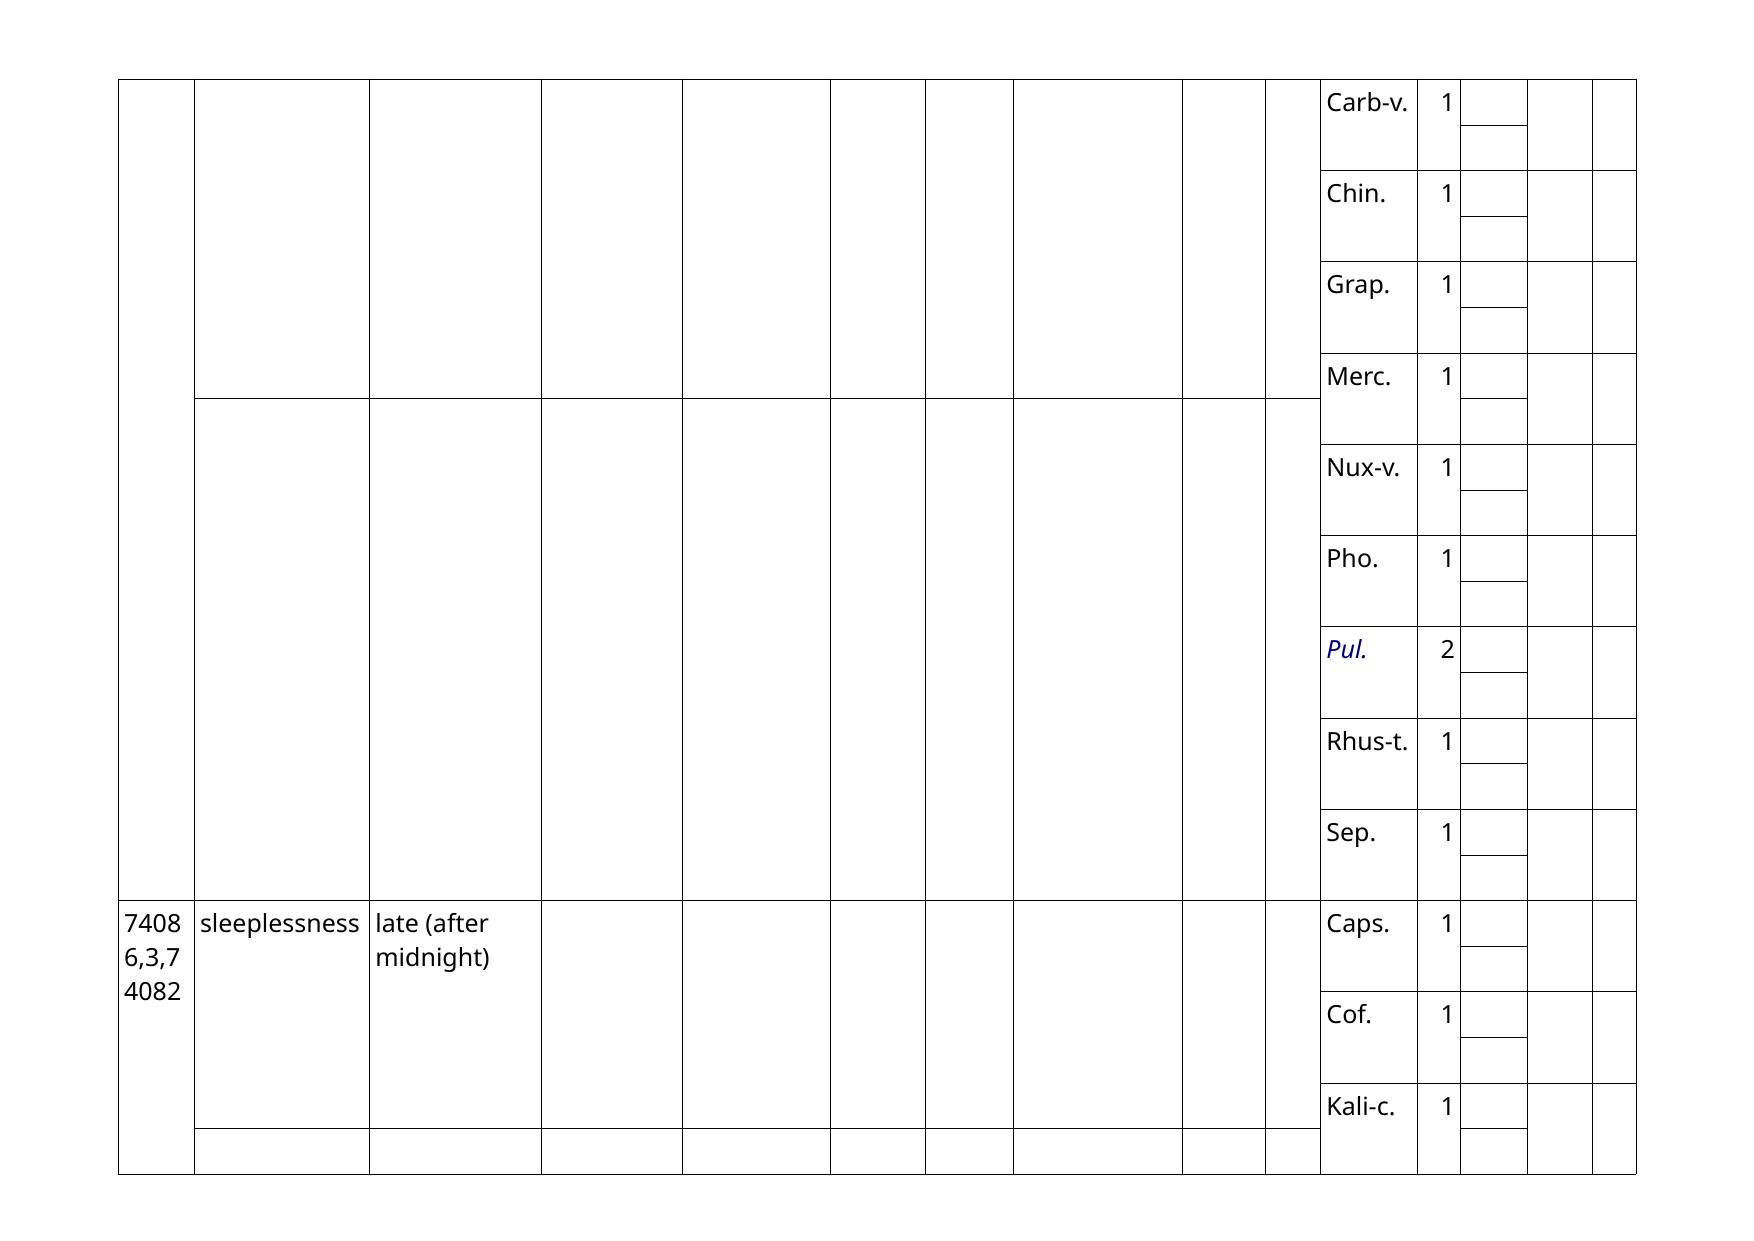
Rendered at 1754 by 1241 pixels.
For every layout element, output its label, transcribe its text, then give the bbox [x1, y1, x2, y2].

table_cell [1014, 1129, 1182, 1174]
table_cell [1528, 536, 1592, 626]
table_cell Kali-c. [1321, 1084, 1417, 1174]
table_cell [370, 1129, 541, 1174]
table_cell Rhus-t. [1321, 719, 1417, 809]
table_cell [1593, 901, 1636, 991]
table_cell [1461, 582, 1527, 626]
table_cell [1014, 901, 1182, 1128]
table_cell [1593, 445, 1636, 535]
table_cell [1461, 354, 1527, 398]
table_cell [1461, 217, 1527, 261]
table_cell [1461, 491, 1527, 535]
table_cell 1 [1418, 445, 1460, 535]
table_cell [926, 1129, 1013, 1174]
table_cell [926, 901, 1013, 1128]
table_cell [1461, 308, 1527, 353]
table_cell [831, 901, 925, 1128]
table_cell [683, 399, 830, 900]
table_cell [1528, 719, 1592, 809]
table_cell sleeplessness [195, 901, 369, 1128]
table_cell 1 [1418, 810, 1460, 900]
table_cell [1461, 1129, 1527, 1174]
table_cell [1593, 810, 1636, 900]
table_cell [370, 399, 541, 900]
table_cell [1461, 627, 1527, 672]
table_cell [542, 1129, 682, 1174]
table_cell [1461, 80, 1527, 124]
table_cell [1461, 856, 1527, 900]
table_cell Cof. [1321, 992, 1417, 1083]
table_cell [1528, 992, 1592, 1083]
table_cell [1183, 399, 1265, 900]
table_cell [1461, 126, 1527, 170]
table_cell [1266, 1129, 1320, 1174]
table_cell 1 [1418, 901, 1460, 991]
table_cell [1593, 80, 1636, 170]
table_cell [926, 399, 1013, 900]
table_cell 1 [1418, 262, 1460, 353]
table_cell [1528, 354, 1592, 444]
table_cell [1183, 80, 1265, 398]
table_cell 1 [1418, 354, 1460, 444]
table_cell [1461, 1038, 1527, 1083]
table_cell [1528, 80, 1592, 170]
table_cell [195, 80, 369, 398]
table_cell [1528, 445, 1592, 535]
table_cell [1593, 171, 1636, 261]
table_cell [1266, 399, 1320, 900]
table_cell 74086,3,74082 [119, 901, 194, 1174]
table_cell Nux-v. [1321, 445, 1417, 535]
table_cell [542, 80, 682, 398]
table_cell [1461, 673, 1527, 718]
table_cell [831, 399, 925, 900]
table_cell [1183, 1129, 1265, 1174]
table_cell Pho. [1321, 536, 1417, 626]
table_cell 1 [1418, 1084, 1460, 1174]
table_cell [1593, 536, 1636, 626]
table_cell [1461, 947, 1527, 991]
table_cell [1461, 445, 1527, 489]
table_cell [542, 399, 682, 900]
table_cell Merc. [1321, 354, 1417, 444]
table_cell [683, 901, 830, 1128]
table_cell [1593, 627, 1636, 718]
table_cell [1266, 901, 1320, 1128]
table_cell Grap. [1321, 262, 1417, 353]
table_cell [1528, 627, 1592, 718]
table_cell [683, 80, 830, 398]
table_cell [1461, 901, 1527, 946]
table_cell 1 [1418, 719, 1460, 809]
table_cell 1 [1418, 992, 1460, 1083]
table_cell [1461, 399, 1527, 444]
table_cell late (after midnight) [370, 901, 541, 1128]
table_cell [1461, 171, 1527, 216]
table_cell [1461, 1084, 1527, 1128]
table_cell [1266, 80, 1320, 398]
table_cell [831, 80, 925, 398]
table_cell [195, 399, 369, 900]
table_cell [195, 1129, 369, 1174]
table_cell Carb-v. [1321, 80, 1417, 170]
table_cell [1461, 810, 1527, 854]
table_cell [1014, 399, 1182, 900]
table_cell [1528, 901, 1592, 991]
table_cell [1593, 1084, 1636, 1174]
table_cell [1593, 719, 1636, 809]
table_cell Sep. [1321, 810, 1417, 900]
table_cell [1593, 262, 1636, 353]
table_cell Pul. [1321, 627, 1417, 718]
table_cell [1528, 810, 1592, 900]
table_cell [683, 1129, 830, 1174]
table_cell [926, 80, 1013, 398]
table_cell [1461, 764, 1527, 809]
table_cell [1528, 262, 1592, 353]
table_cell [370, 80, 541, 398]
table_cell [1461, 262, 1527, 307]
table_cell [542, 901, 682, 1128]
table_cell [1593, 992, 1636, 1083]
table_cell Caps. [1321, 901, 1417, 991]
table_cell [1461, 719, 1527, 763]
table_cell 1 [1418, 536, 1460, 626]
table_cell 1 [1418, 80, 1460, 170]
table_cell 1 [1418, 171, 1460, 261]
table_cell [1593, 354, 1636, 444]
table_cell [1183, 901, 1265, 1128]
table_cell [1014, 80, 1182, 398]
table_cell [831, 1129, 925, 1174]
table_cell [1461, 536, 1527, 581]
table_cell [119, 80, 194, 900]
table_cell Chin. [1321, 171, 1417, 261]
table_cell [1461, 992, 1527, 1037]
table_cell 2 [1418, 627, 1460, 718]
table_cell [1528, 1084, 1592, 1174]
table_cell [1528, 171, 1592, 261]
